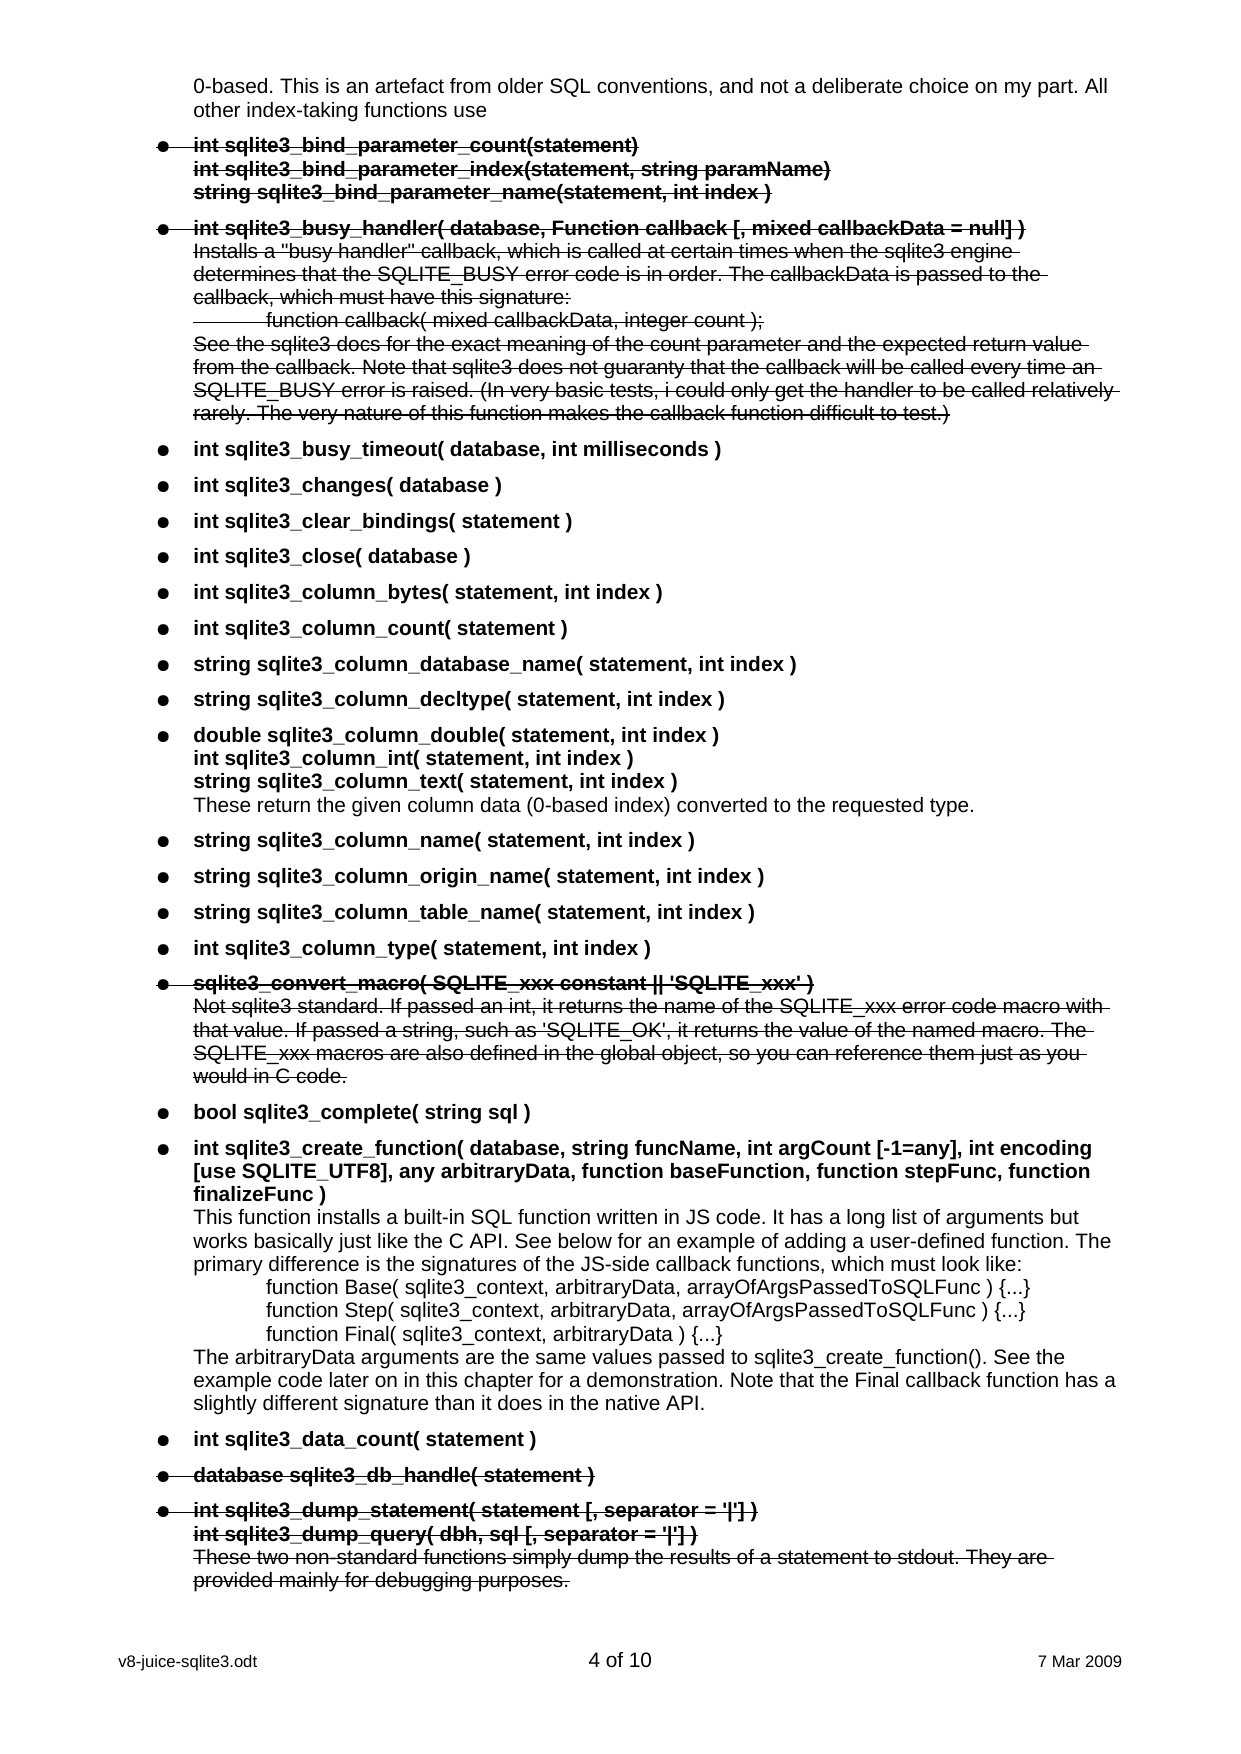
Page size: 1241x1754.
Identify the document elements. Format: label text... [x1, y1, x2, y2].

list int sqlite3_close( database ) [156, 545, 1122, 568]
list double sqlite3_column_double( statement, int index ) int sqlite3_column_int( statement, int index ) string sqlite3_column_text( statement, int index ) These return the given column data (0-based index) converted to the requested type. [156, 723, 1122, 816]
list int sqlite3_bind_parameter_count(statement) int sqlite3_bind_parameter_index(statement, string paramName) string sqlite3_bind_parameter_name(statement, int index ) [156, 134, 1122, 204]
list int sqlite3_data_count( statement ) [156, 1427, 1122, 1451]
list int sqlite3_column_bytes( statement, int index ) [156, 581, 1122, 604]
list string sqlite3_column_origin_name( statement, int index ) [156, 865, 1122, 888]
list int sqlite3_create_function( database, string funcName, int argCount [-1=any], int encoding [use SQLITE_UTF8], any arbitraryData, function baseFunction, function stepFunc, function finalizeFunc ) This function installs a built-in SQL function written in JS code. It has a long list of arguments but works basically just like the C API. See below for an example of adding a user-defined function. The primary difference is the signatures of the JS-side callback functions, which must look like: function Base( sqlite3_context, arbitraryData, arrayOfArgsPassedToSQLFunc ) {...} function Step( sqlite3_context, arbitraryData, arrayOfArgsPassedToSQLFunc ) {...} function Final( sqlite3_context, arbitraryData ) {...} The arbitraryData arguments are the same values passed to sqlite3_create_function(). See the example code later on in this chapter for a demonstration. Note that the Final callback function has a slightly different signature than it does in the native API. [156, 1136, 1122, 1415]
list string sqlite3_column_table_name( statement, int index ) [156, 900, 1122, 924]
list int sqlite3_busy_handler( database, Function callback [, mixed callbackData = null] ) Installs a "busy handler" callback, which is called at certain times when the sqlite3 engine determines that the SQLITE_BUSY error code is in order. The callbackData is passed to the callback, which must have this signature: function callback( mixed callbackData, integer count ); See the sqlite3 docs for the exact meaning of the count parameter and the expected return value from the callback. Note that sqlite3 does not guaranty that the callback will be called every time an SQLITE_BUSY error is raised. (In very basic tests, i could only get the handler to be called relatively rarely. The very nature of this function makes the callback function difficult to test.) [156, 216, 1122, 425]
list int sqlite3_changes( database ) [156, 473, 1122, 497]
list string sqlite3_column_name( statement, int index ) [156, 829, 1122, 852]
list int sqlite3_busy_timeout( database, int milliseconds ) [156, 438, 1122, 461]
list int sqlite3_column_count( statement ) [156, 616, 1122, 639]
list sqlite3_convert_macro( SQLITE_xxx constant || 'SQLITE_xxx' ) Not sqlite3 standard. If passed an int, it returns the name of the SQLITE_xxx error code macro with that value. If passed a string, such as 'SQLITE_OK', it returns the value of the named macro. The SQLITE_xxx macros are also defined in the global object, so you can reference them just as you would in C code. [156, 972, 1122, 1088]
list database sqlite3_db_handle( statement ) [156, 1463, 1122, 1486]
list int sqlite3_clear_bindings( statement ) [156, 509, 1122, 532]
list int sqlite3_dump_statement( statement [, separator = '|'] ) int sqlite3_dump_query( dbh, sql [, separator = '|'] ) These two non-standard functions simply dump the results of a statement to stdout. They are provided mainly for debugging purposes. [156, 1499, 1122, 1592]
list int sqlite3_column_type( statement, int index ) [156, 936, 1122, 959]
list 0-based. This is an artefact from older SQL conventions, and not a deliberate choice on my part. All other index-taking functions use [156, 75, 1122, 121]
list string sqlite3_column_decltype( statement, int index ) [156, 688, 1122, 711]
list string sqlite3_column_database_name( statement, int index ) [156, 652, 1122, 675]
list bool sqlite3_complete( string sql ) [156, 1101, 1122, 1124]
